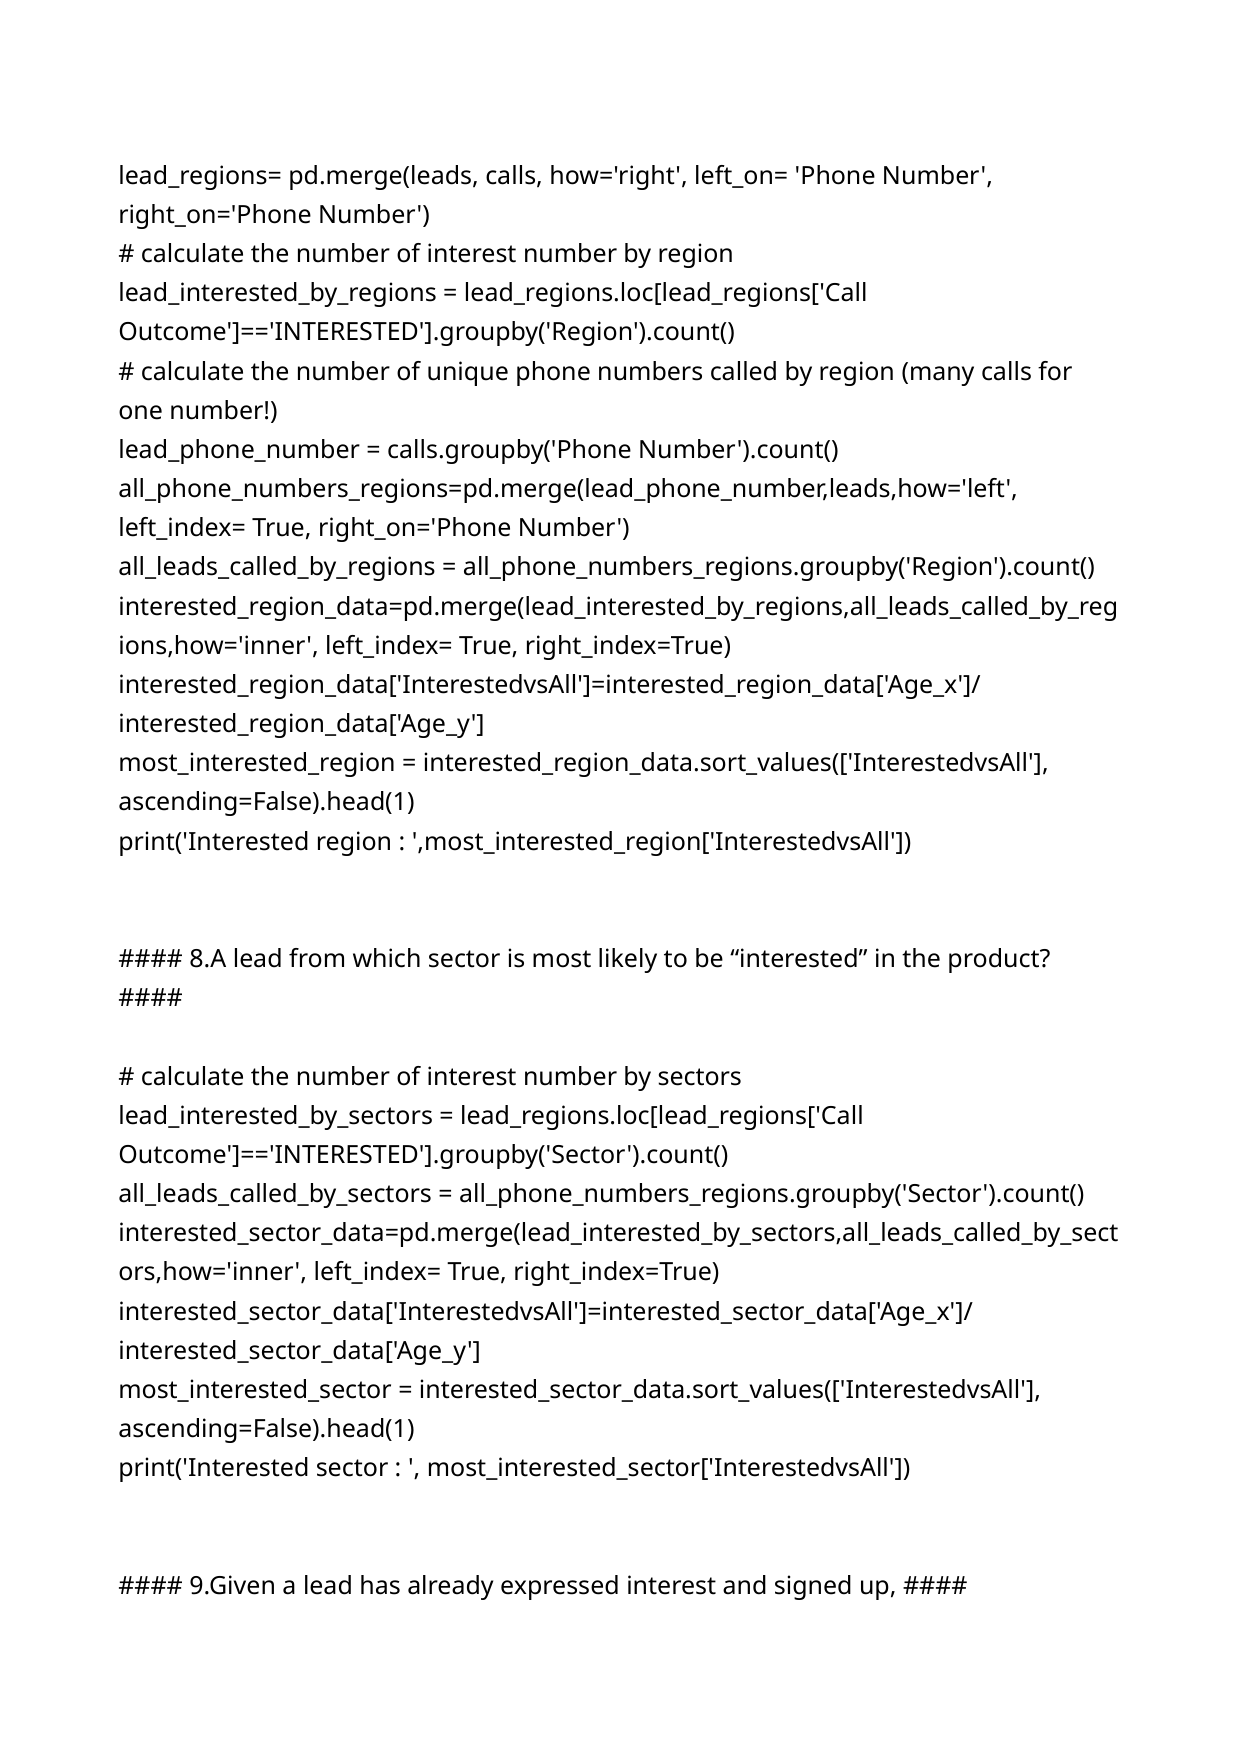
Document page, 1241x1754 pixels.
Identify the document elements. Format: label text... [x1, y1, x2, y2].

text most_interested_region = interested_region_data.sort_values(['InterestedvsAll'], ascending=False).head(1) [118, 745, 1122, 818]
text # calculate the number of unique phone numbers called by region (many calls for one number!) [118, 353, 1122, 426]
text most_interested_sector = interested_sector_data.sort_values(['InterestedvsAll'], ascending=False).head(1) [118, 1371, 1122, 1445]
text all_leads_called_by_sectors = all_phone_numbers_regions.groupby('Sector').count() [118, 1176, 1122, 1210]
text # calculate the number of interest number by sectors [118, 1058, 1122, 1092]
text interested_sector_data=pd.merge(lead_interested_by_sectors,all_leads_called_by_sectors,how='inner', left_index= True, right_index=True) [118, 1215, 1122, 1288]
text interested_sector_data['InterestedvsAll']=interested_sector_data['Age_x']/interested_sector_data['Age_y'] [118, 1293, 1122, 1366]
text all_phone_numbers_regions=pd.merge(lead_phone_number,leads,how='left', left_index= True, right_on='Phone Number') [118, 471, 1122, 544]
text lead_interested_by_sectors = lead_regions.loc[lead_regions['Call Outcome']=='INTERESTED'].groupby('Sector').count() [118, 1097, 1122, 1171]
text #### 8.A lead from which sector is most likely to be “interested” in the product? #### [118, 941, 1122, 1014]
text interested_region_data=pd.merge(lead_interested_by_regions,all_leads_called_by_regions,how='inner', left_index= True, right_index=True) [118, 588, 1122, 661]
text # calculate the number of interest number by region [118, 236, 1122, 270]
text print('Interested region : ',most_interested_region['InterestedvsAll']) [118, 823, 1122, 857]
text interested_region_data['InterestedvsAll']=interested_region_data['Age_x']/interested_region_data['Age_y'] [118, 666, 1122, 740]
text lead_interested_by_regions = lead_regions.loc[lead_regions['Call Outcome']=='INTERESTED'].groupby('Region').count() [118, 275, 1122, 348]
text print('Interested sector : ', most_interested_sector['InterestedvsAll']) [118, 1450, 1122, 1484]
text all_leads_called_by_regions = all_phone_numbers_regions.groupby('Region').count() [118, 549, 1122, 583]
text lead_phone_number = calls.groupby('Phone Number').count() [118, 431, 1122, 466]
text lead_regions= pd.merge(leads, calls, how='right', left_on= 'Phone Number', right_on='Phone Number') [118, 157, 1122, 231]
text #### 9.Given a lead has already expressed interest and signed up, #### [118, 1567, 1122, 1601]
